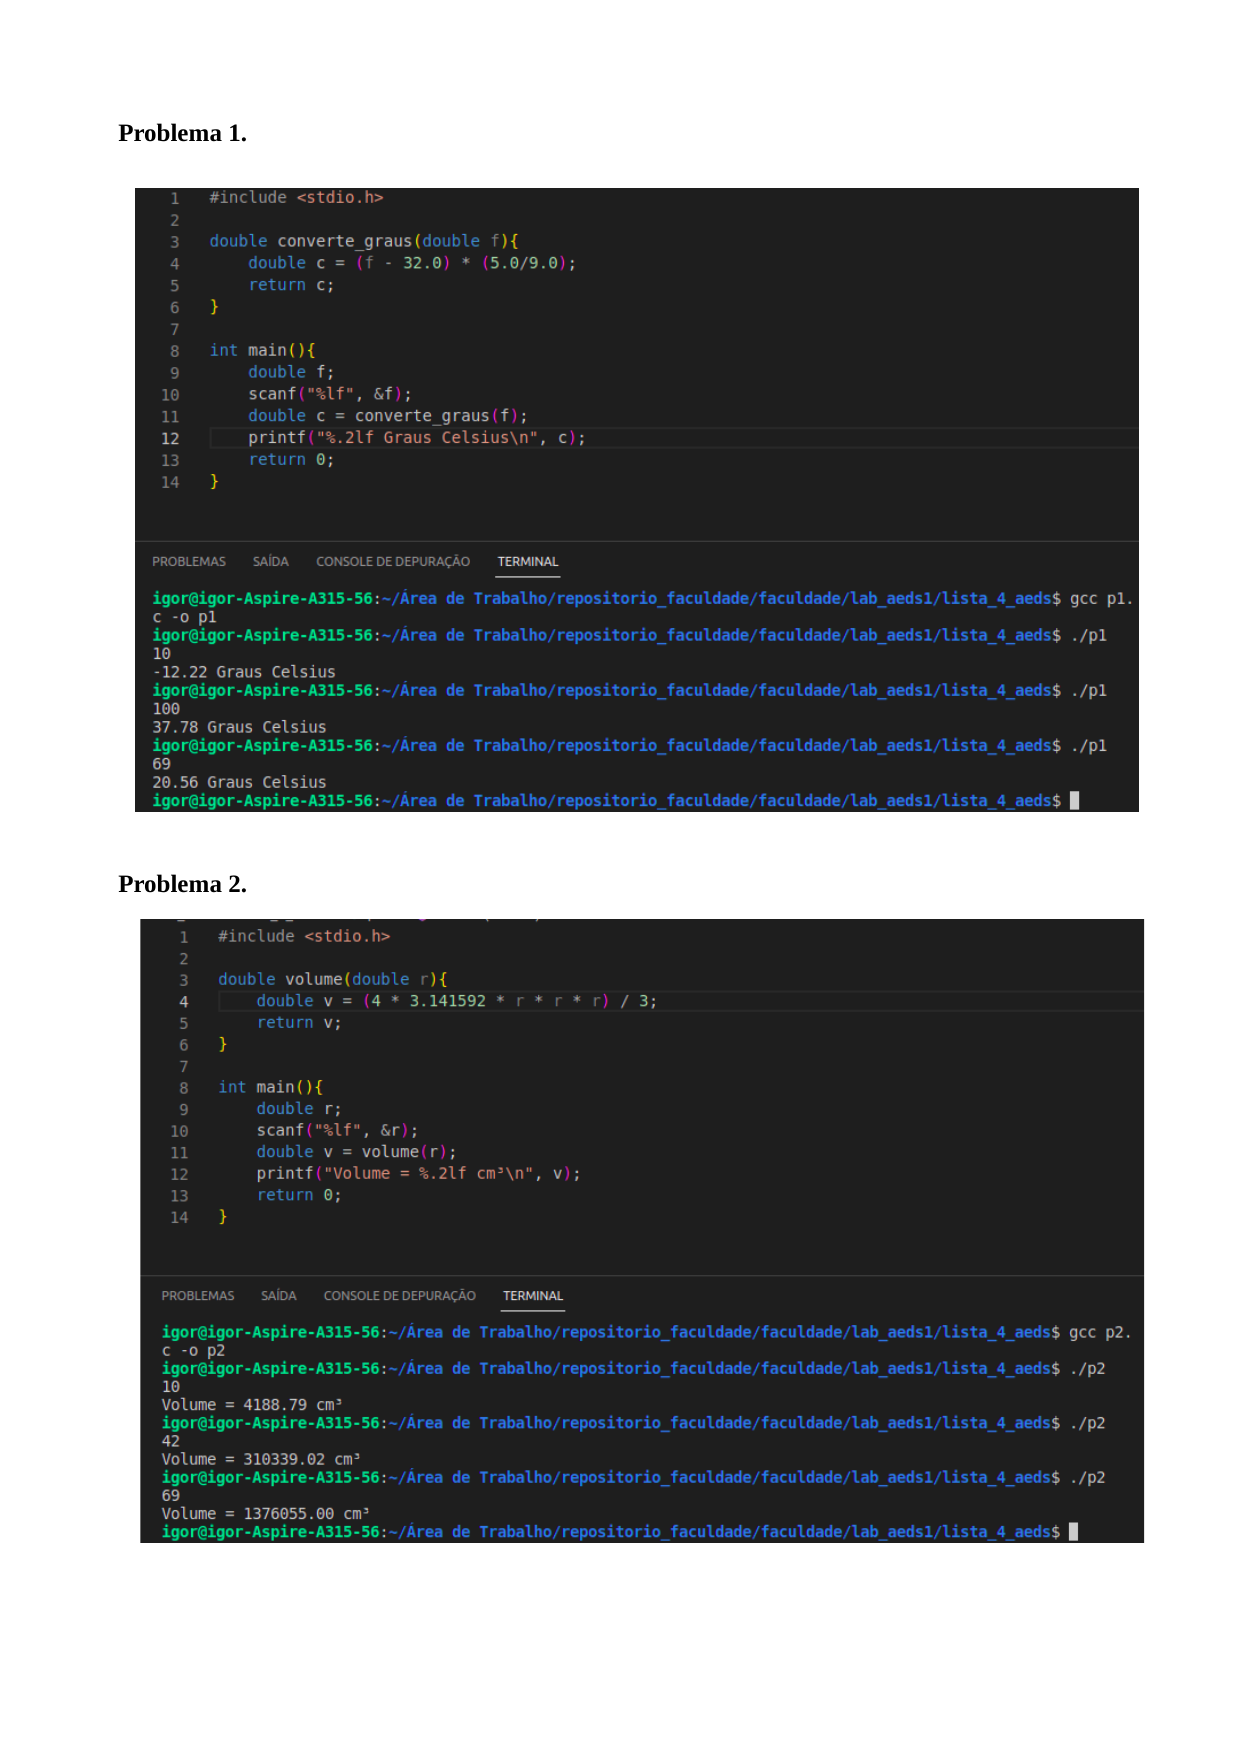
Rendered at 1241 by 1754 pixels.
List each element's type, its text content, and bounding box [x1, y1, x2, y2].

text Problema 2. [118, 869, 1122, 897]
text Problema 1. [118, 118, 1122, 147]
picture [135, 188, 1139, 812]
picture [140, 919, 1145, 1543]
